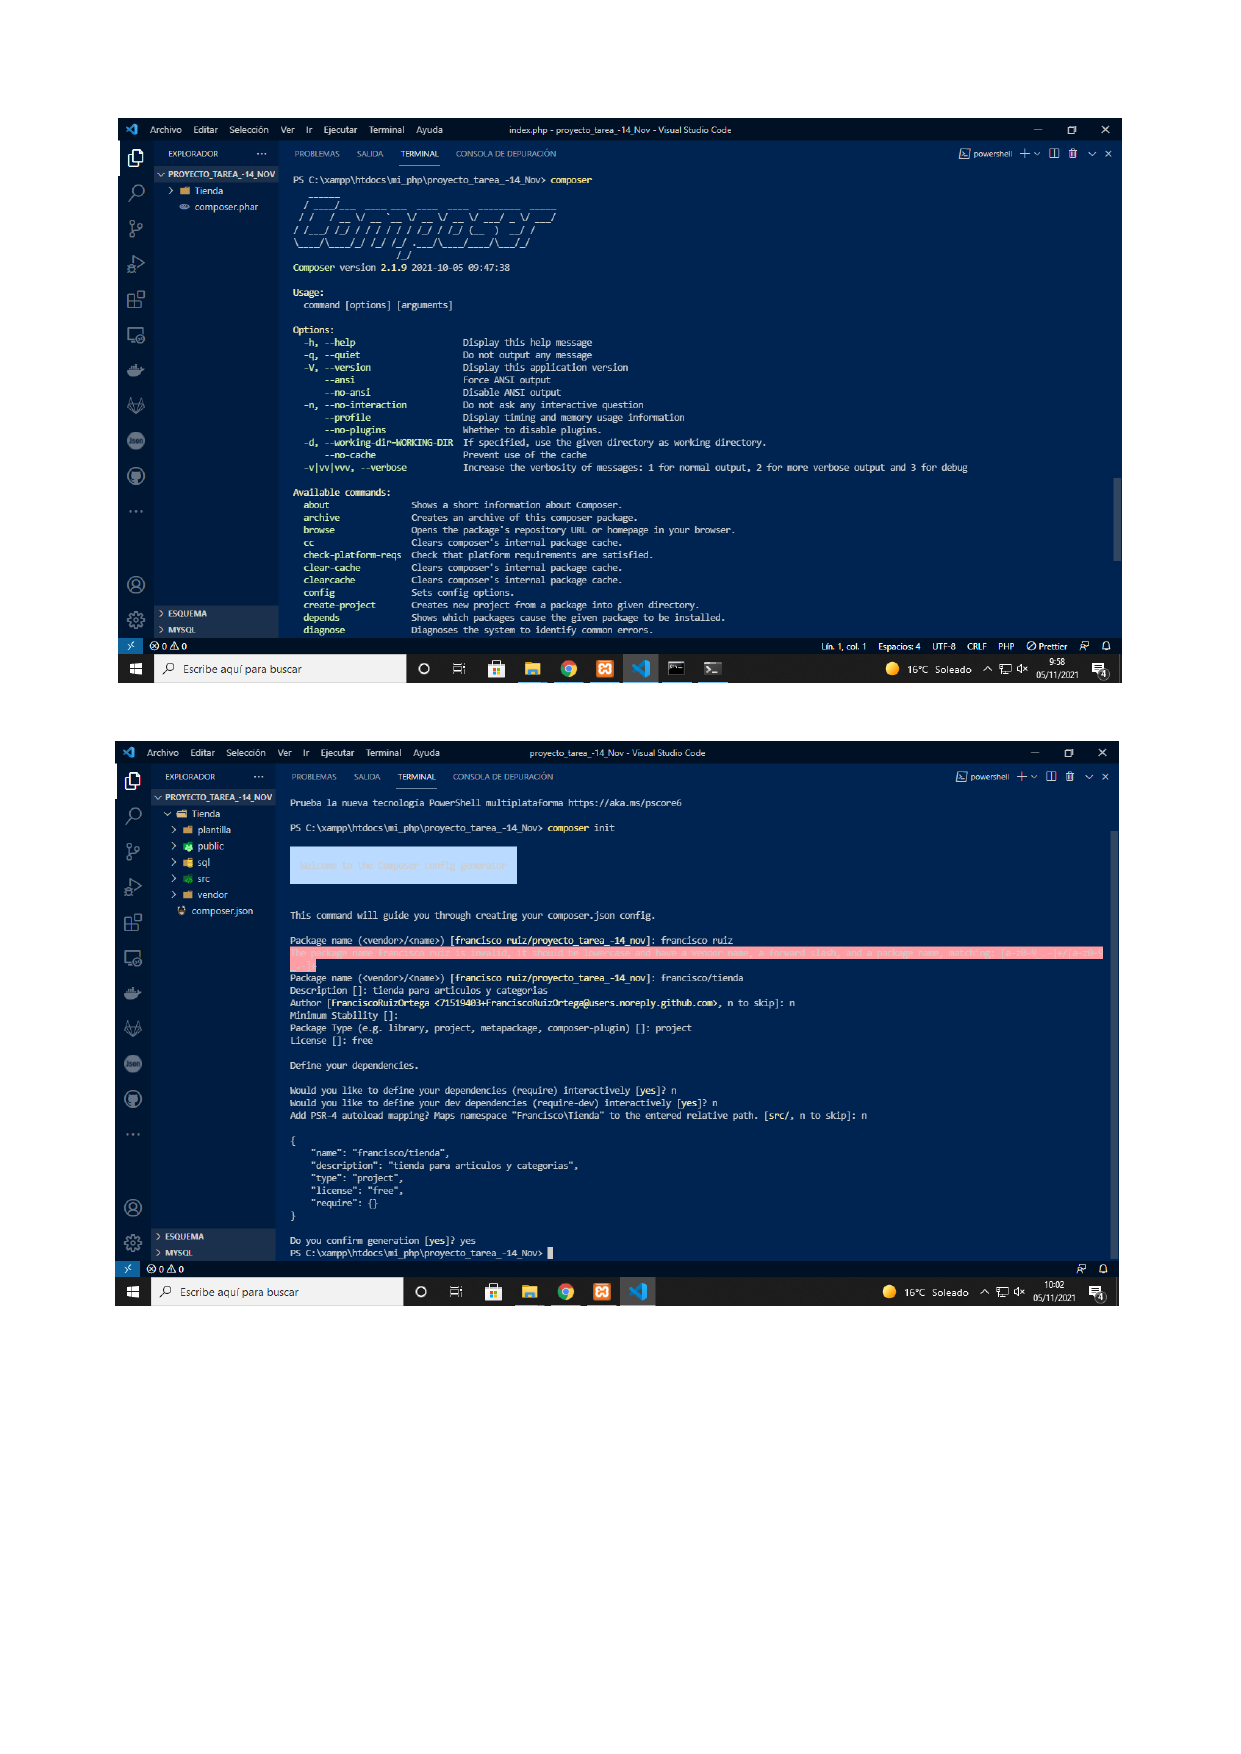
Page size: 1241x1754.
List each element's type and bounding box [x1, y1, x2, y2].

picture [115, 741, 1119, 1306]
picture [118, 118, 1122, 683]
